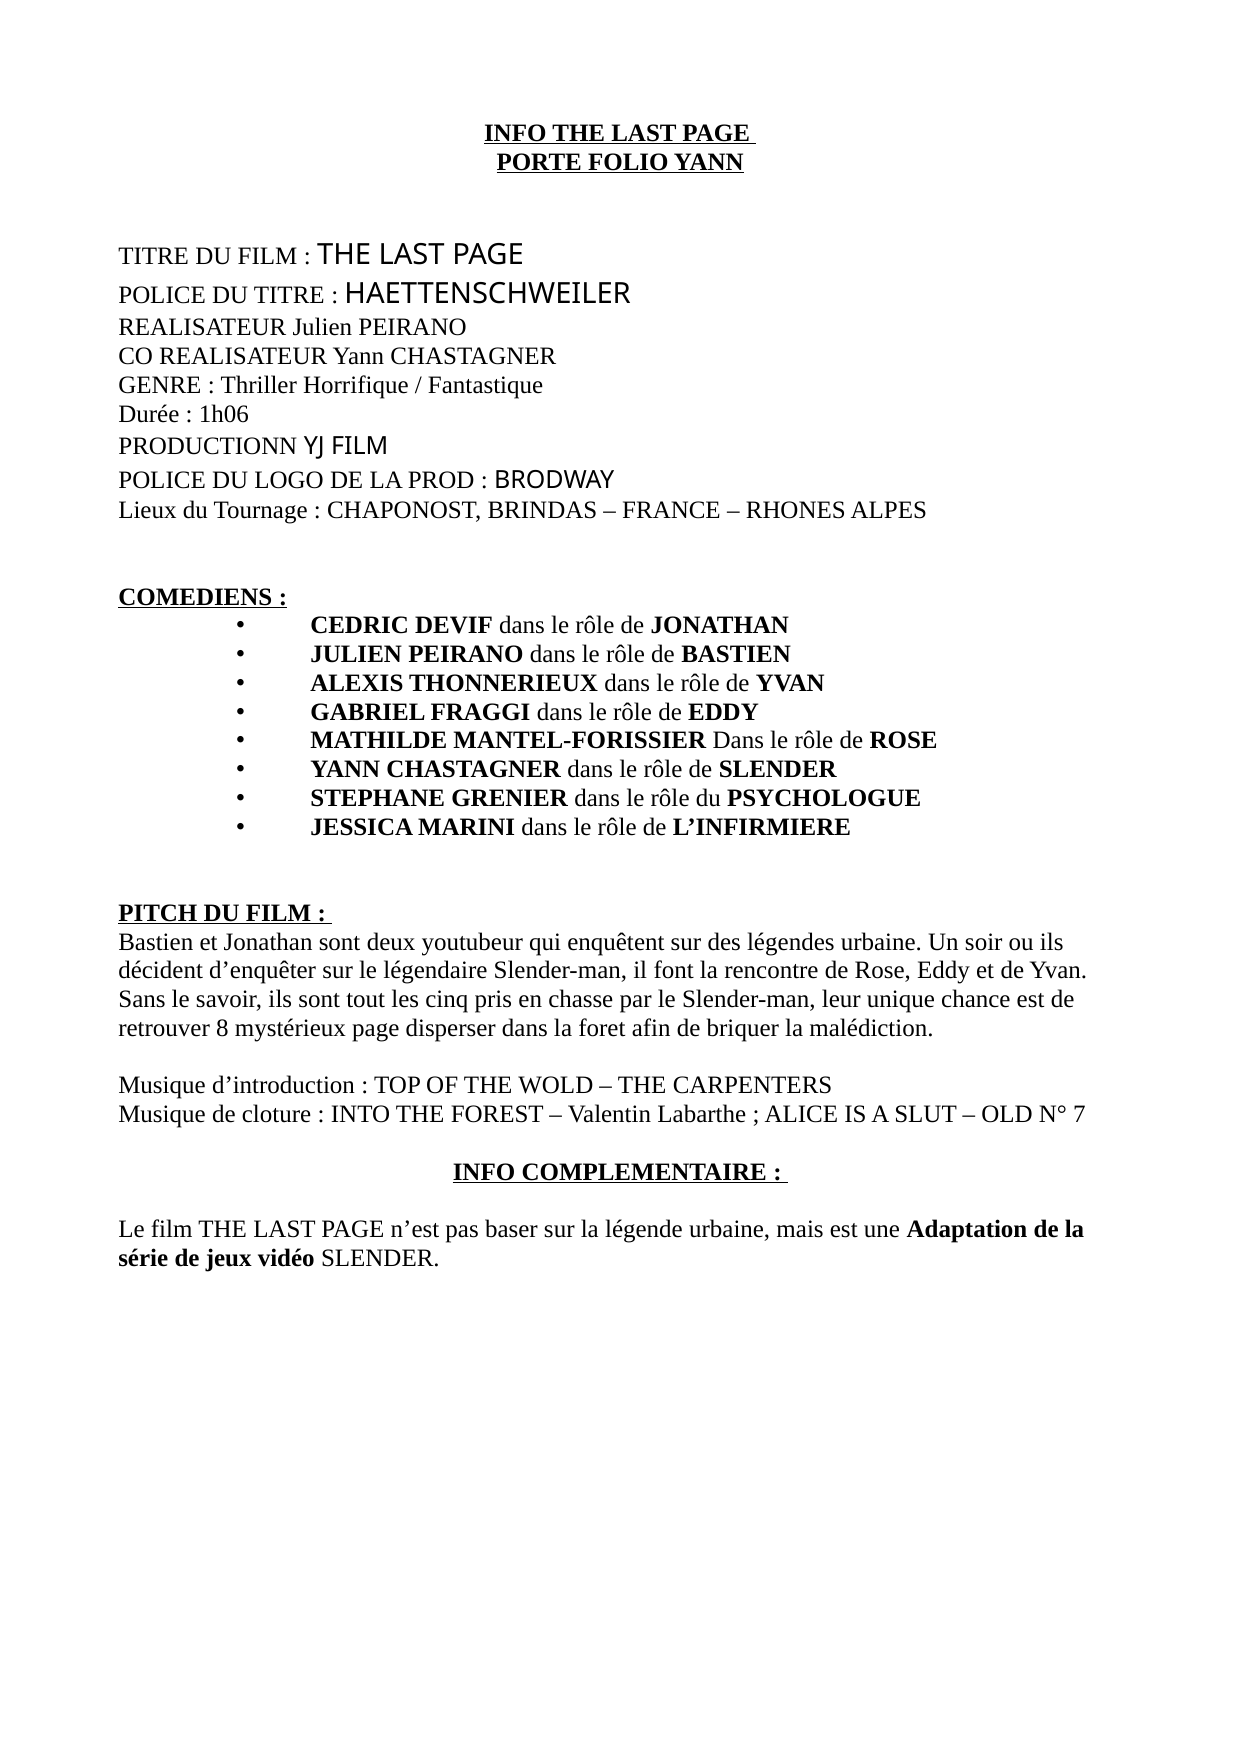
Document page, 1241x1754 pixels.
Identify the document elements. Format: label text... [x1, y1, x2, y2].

text Musique de cloture : INTO THE FOREST – Valentin Labarthe ; ALICE IS A SLUT – OLD N° 7 [118, 1099, 1122, 1128]
list JULIEN PEIRANO dans le rôle de BASTIEN [236, 639, 1063, 668]
list YANN CHASTAGNER dans le rôle de SLENDER [236, 754, 1063, 783]
text COMEDIENS : [118, 582, 1122, 611]
text INFO COMPLEMENTAIRE : [118, 1157, 1122, 1186]
text POLICE DU LOGO DE LA PROD : BRODWAY [118, 462, 1122, 496]
text Lieux du Tournage : CHAPONOST, BRINDAS – FRANCE – RHONES ALPES [118, 496, 1122, 524]
text TITRE DU FILM : THE LAST PAGE [118, 233, 1122, 273]
list ALEXIS THONNERIEUX dans le rôle de YVAN [236, 668, 1063, 697]
text PRODUCTIONN YJ FILM [118, 427, 1122, 462]
text GENRE : Thriller Horrifique / Fantastique [118, 370, 1122, 399]
text Le film THE LAST PAGE n’est pas baser sur la légende urbaine, mais est une Adaptation de la série de jeux vidéo SLENDER. [118, 1214, 1122, 1272]
text CO REALISATEUR Yann CHASTAGNER [118, 341, 1122, 370]
list STEPHANE GRENIER dans le rôle du PSYCHOLOGUE [236, 783, 1063, 812]
text Musique d’introduction : TOP OF THE WOLD – THE CARPENTERS [118, 1071, 1122, 1099]
text POLICE DU TITRE : HAETTENSCHWEILER [118, 273, 1122, 312]
list JESSICA MARINI dans le rôle de L’INFIRMIERE [236, 812, 1063, 841]
list GABRIEL FRAGGI dans le rôle de EDDY [236, 697, 1063, 726]
list CEDRIC DEVIF dans le rôle de JONATHAN [236, 611, 1063, 639]
text PITCH DU FILM : [118, 898, 1122, 927]
text PORTE FOLIO YANN [118, 147, 1122, 176]
text Sans le savoir, ils sont tout les cinq pris en chasse par le Slender-man, leur unique chance est de retrouver 8 mystérieux page disperser dans la foret afin de briquer la malédiction. [118, 984, 1122, 1042]
text Durée : 1h06 [118, 399, 1122, 427]
text Bastien et Jonathan sont deux youtubeur qui enquêtent sur des légendes urbaine. Un soir ou ils décident d’enquêter sur le légendaire Slender-man, il font la rencontre de Rose, Eddy et de Yvan. [118, 927, 1122, 984]
text REALISATEUR Julien PEIRANO [118, 312, 1122, 341]
text INFO THE LAST PAGE [118, 118, 1122, 147]
list MATHILDE MANTEL-FORISSIER Dans le rôle de ROSE [236, 726, 1063, 754]
